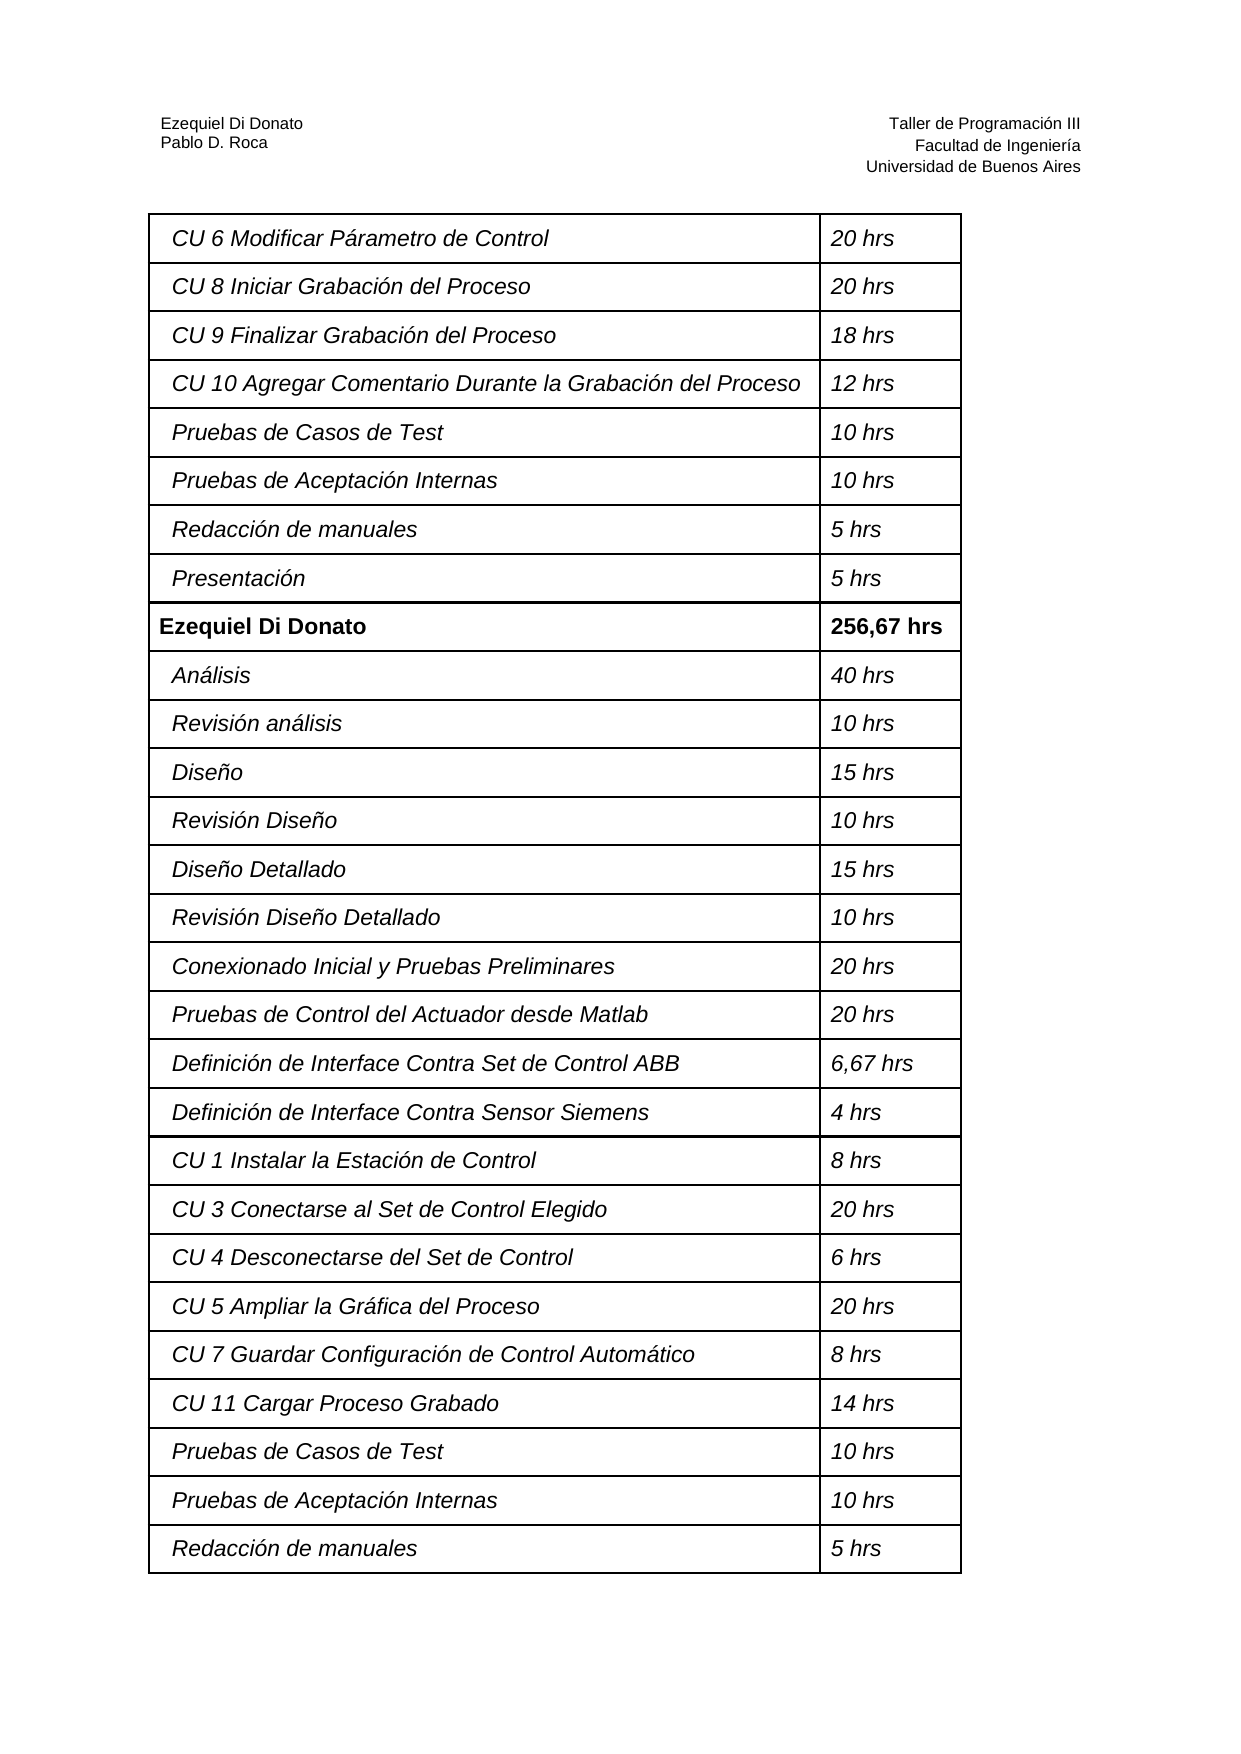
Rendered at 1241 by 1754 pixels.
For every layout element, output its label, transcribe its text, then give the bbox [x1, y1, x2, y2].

table_cell CU 11 Cargar Proceso Grabado [150, 1380, 819, 1427]
table_cell CU 7 Guardar Configuración de Control Automático [150, 1332, 819, 1378]
table_cell Presentación [150, 555, 819, 601]
table_cell CU 4 Desconectarse del Set de Control [150, 1235, 819, 1281]
table_cell 5 hrs [821, 555, 960, 601]
table_cell 20 hrs [821, 1186, 960, 1232]
table_cell Pruebas de Casos de Test [150, 409, 819, 456]
table_cell Definición de Interface Contra Set de Control ABB [150, 1040, 819, 1087]
table_cell 5 hrs [821, 1526, 960, 1572]
table_cell 8 hrs [821, 1138, 960, 1184]
table_cell 10 hrs [821, 798, 960, 844]
table_cell CU 3 Conectarse al Set de Control Elegido [150, 1186, 819, 1232]
table_cell 20 hrs [821, 992, 960, 1038]
table_cell 14 hrs [821, 1380, 960, 1427]
table_cell Conexionado Inicial y Pruebas Preliminares [150, 943, 819, 990]
table_cell 18 hrs [821, 312, 960, 359]
table_cell CU 10 Agregar Comentario Durante la Grabación del Proceso [150, 361, 819, 407]
table_cell 20 hrs [821, 943, 960, 990]
table_cell Redacción de manuales [150, 506, 819, 553]
table_cell 20 hrs [821, 1283, 960, 1329]
table_cell 20 hrs [821, 264, 960, 310]
table_cell 10 hrs [821, 458, 960, 504]
table_cell Pruebas de Control del Actuador desde Matlab [150, 992, 819, 1038]
table_cell 10 hrs [821, 409, 960, 456]
table_cell 15 hrs [821, 749, 960, 796]
table_cell Revisión Diseño [150, 798, 819, 844]
table_cell Redacción de manuales [150, 1526, 819, 1572]
table_cell Análisis [150, 652, 819, 698]
table_cell 12 hrs [821, 361, 960, 407]
table_cell CU 8 Iniciar Grabación del Proceso [150, 264, 819, 310]
table_cell 10 hrs [821, 1477, 960, 1524]
table_cell 15 hrs [821, 846, 960, 893]
table_cell 20 hrs [821, 215, 960, 262]
table_cell CU 1 Instalar la Estación de Control [150, 1138, 819, 1184]
table_cell 10 hrs [821, 701, 960, 747]
table_cell Definición de Interface Contra Sensor Siemens [150, 1089, 819, 1135]
table_cell Diseño Detallado [150, 846, 819, 893]
table_cell Revisión análisis [150, 701, 819, 747]
table_cell CU 6 Modificar Párametro de Control [150, 215, 819, 262]
table_cell 40 hrs [821, 652, 960, 698]
table_cell CU 5 Ampliar la Gráfica del Proceso [150, 1283, 819, 1329]
table_cell 5 hrs [821, 506, 960, 553]
table_cell Pruebas de Aceptación Internas [150, 458, 819, 504]
table_cell 6,67 hrs [821, 1040, 960, 1087]
table_cell Pruebas de Casos de Test [150, 1429, 819, 1475]
table_cell 10 hrs [821, 1429, 960, 1475]
table_cell Pruebas de Aceptación Internas [150, 1477, 819, 1524]
table_cell 256,67 hrs [821, 604, 960, 650]
table_cell 6 hrs [821, 1235, 960, 1281]
table_cell CU 9 Finalizar Grabación del Proceso [150, 312, 819, 359]
table_cell Diseño [150, 749, 819, 796]
table_cell 8 hrs [821, 1332, 960, 1378]
table_cell Revisión Diseño Detallado [150, 895, 819, 941]
table_cell 4 hrs [821, 1089, 960, 1135]
table_cell Ezequiel Di Donato [150, 604, 819, 650]
table_cell 10 hrs [821, 895, 960, 941]
